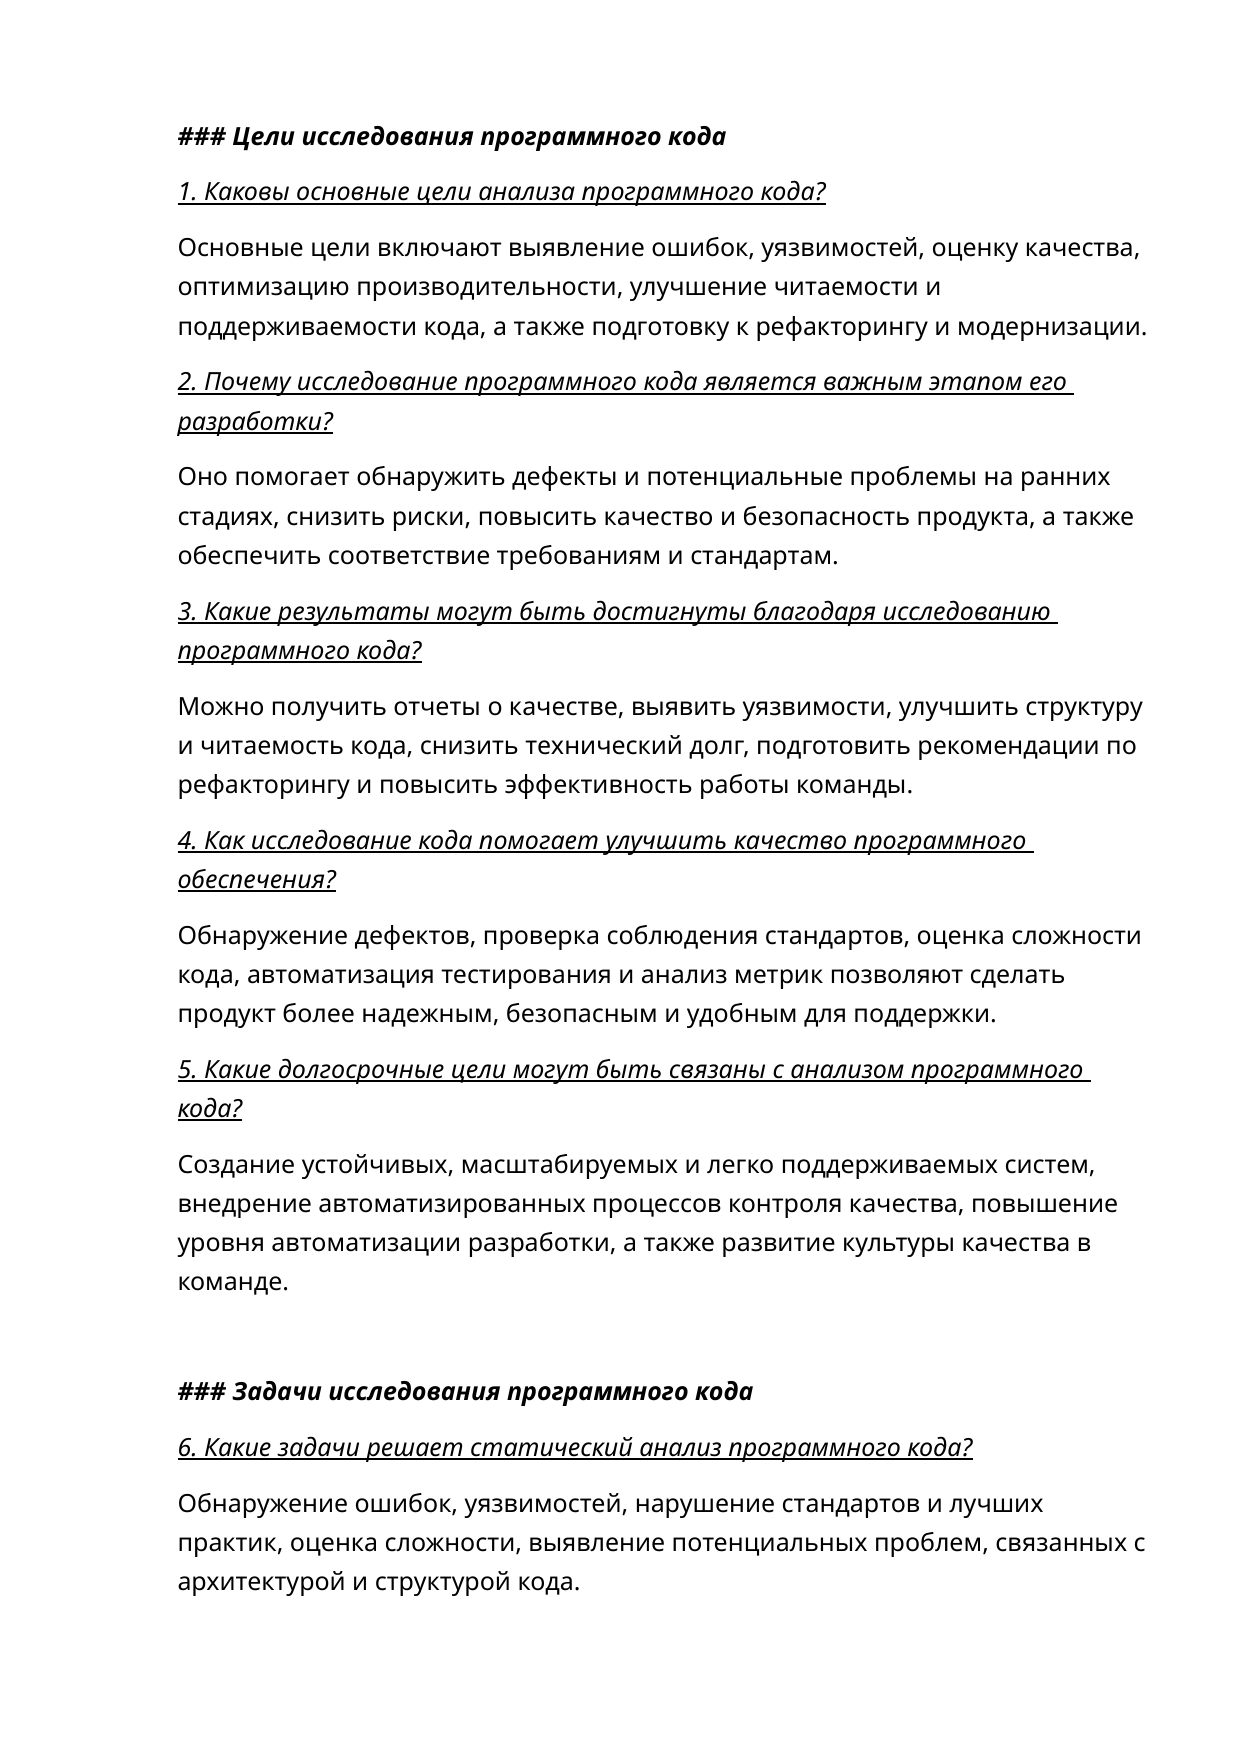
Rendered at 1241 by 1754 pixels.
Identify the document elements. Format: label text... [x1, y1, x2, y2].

text Обнаружение дефектов, проверка соблюдения стандартов, оценка сложности кода, автоматизация тестирования и анализ метрик позволяют сделать продукт более надежным, безопасным и удобным для поддержки. [177, 917, 1152, 1030]
text Создание устойчивых, масштабируемых и легко поддерживаемых систем, внедрение автоматизированных процессов контроля качества, повышение уровня автоматизации разработки, а также развитие культуры качества в команде. [177, 1146, 1152, 1298]
text Можно получить отчеты о качестве, выявить уязвимости, улучшить структуру и читаемость кода, снизить технический долг, подготовить рекомендации по рефакторингу и повысить эффективность работы команды. [177, 688, 1152, 801]
text ### Цели исследования программного кода [177, 118, 1152, 152]
text Оно помогает обнаружить дефекты и потенциальные проблемы на ранних стадиях, снизить риски, повысить качество и безопасность продукта, а также обеспечить соответствие требованиям и стандартам. [177, 459, 1152, 571]
text 3. Какие результаты могут быть достигнуты благодаря исследованию программного кода? [177, 593, 1152, 666]
text 5. Какие долгосрочные цели могут быть связаны с анализом программного кода? [177, 1051, 1152, 1125]
text ### Задачи исследования программного кода [177, 1373, 1152, 1408]
text 2. Почему исследование программного кода является важным этапом его разработки? [177, 364, 1152, 437]
text 4. Как исследование кода помогает улучшить качество программного обеспечения? [177, 822, 1152, 896]
text 6. Какие задачи решает статический анализ программного кода? [177, 1429, 1152, 1463]
text 1. Каковы основные цели анализа программного кода? [177, 174, 1152, 208]
text Обнаружение ошибок, уязвимостей, нарушение стандартов и лучших практик, оценка сложности, выявление потенциальных проблем, связанных с архитектурой и структурой кода. [177, 1485, 1152, 1598]
text Основные цели включают выявление ошибок, уязвимостей, оценку качества, оптимизацию производительности, улучшение читаемости и поддерживаемости кода, а также подготовку к рефакторингу и модернизации. [177, 230, 1152, 342]
